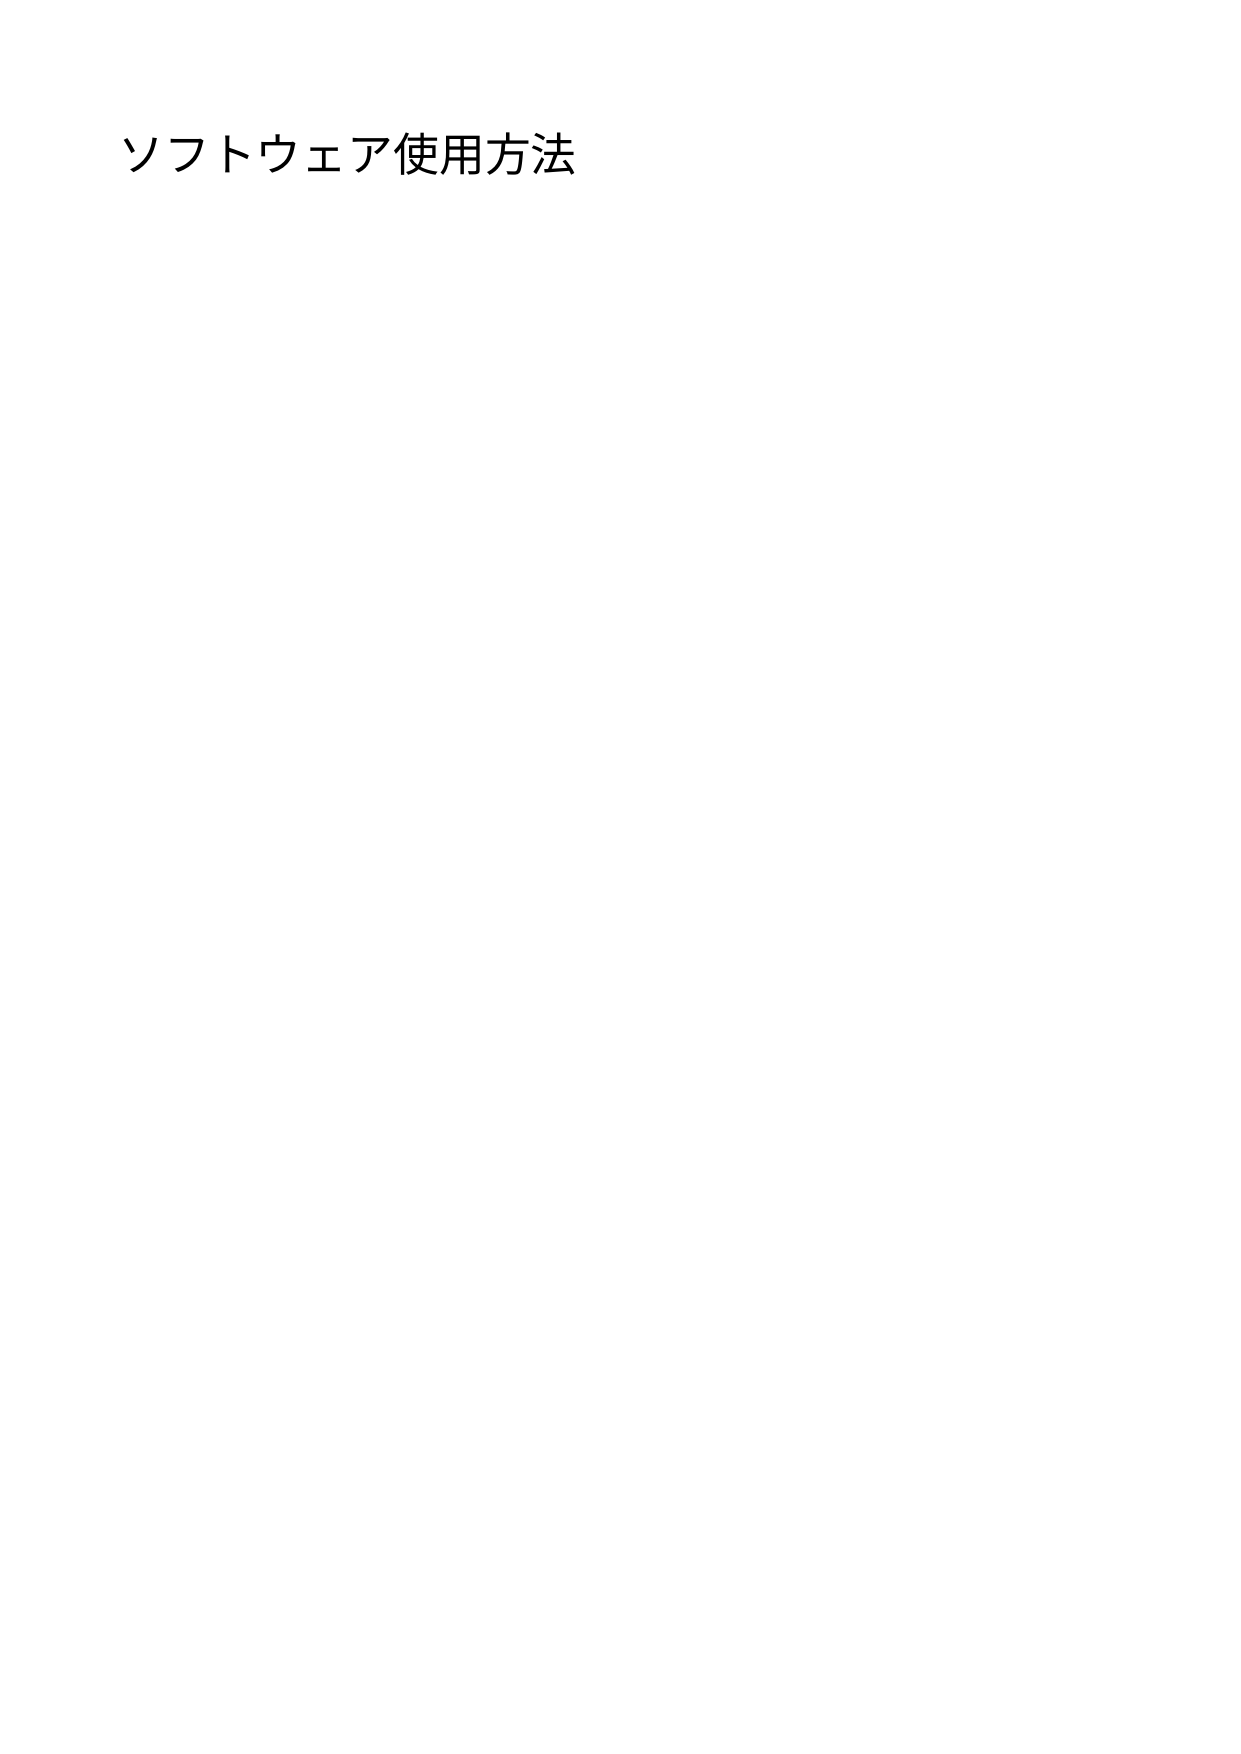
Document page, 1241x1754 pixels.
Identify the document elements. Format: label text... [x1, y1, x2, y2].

text ソフトウェア使用方法 [118, 118, 1122, 184]
